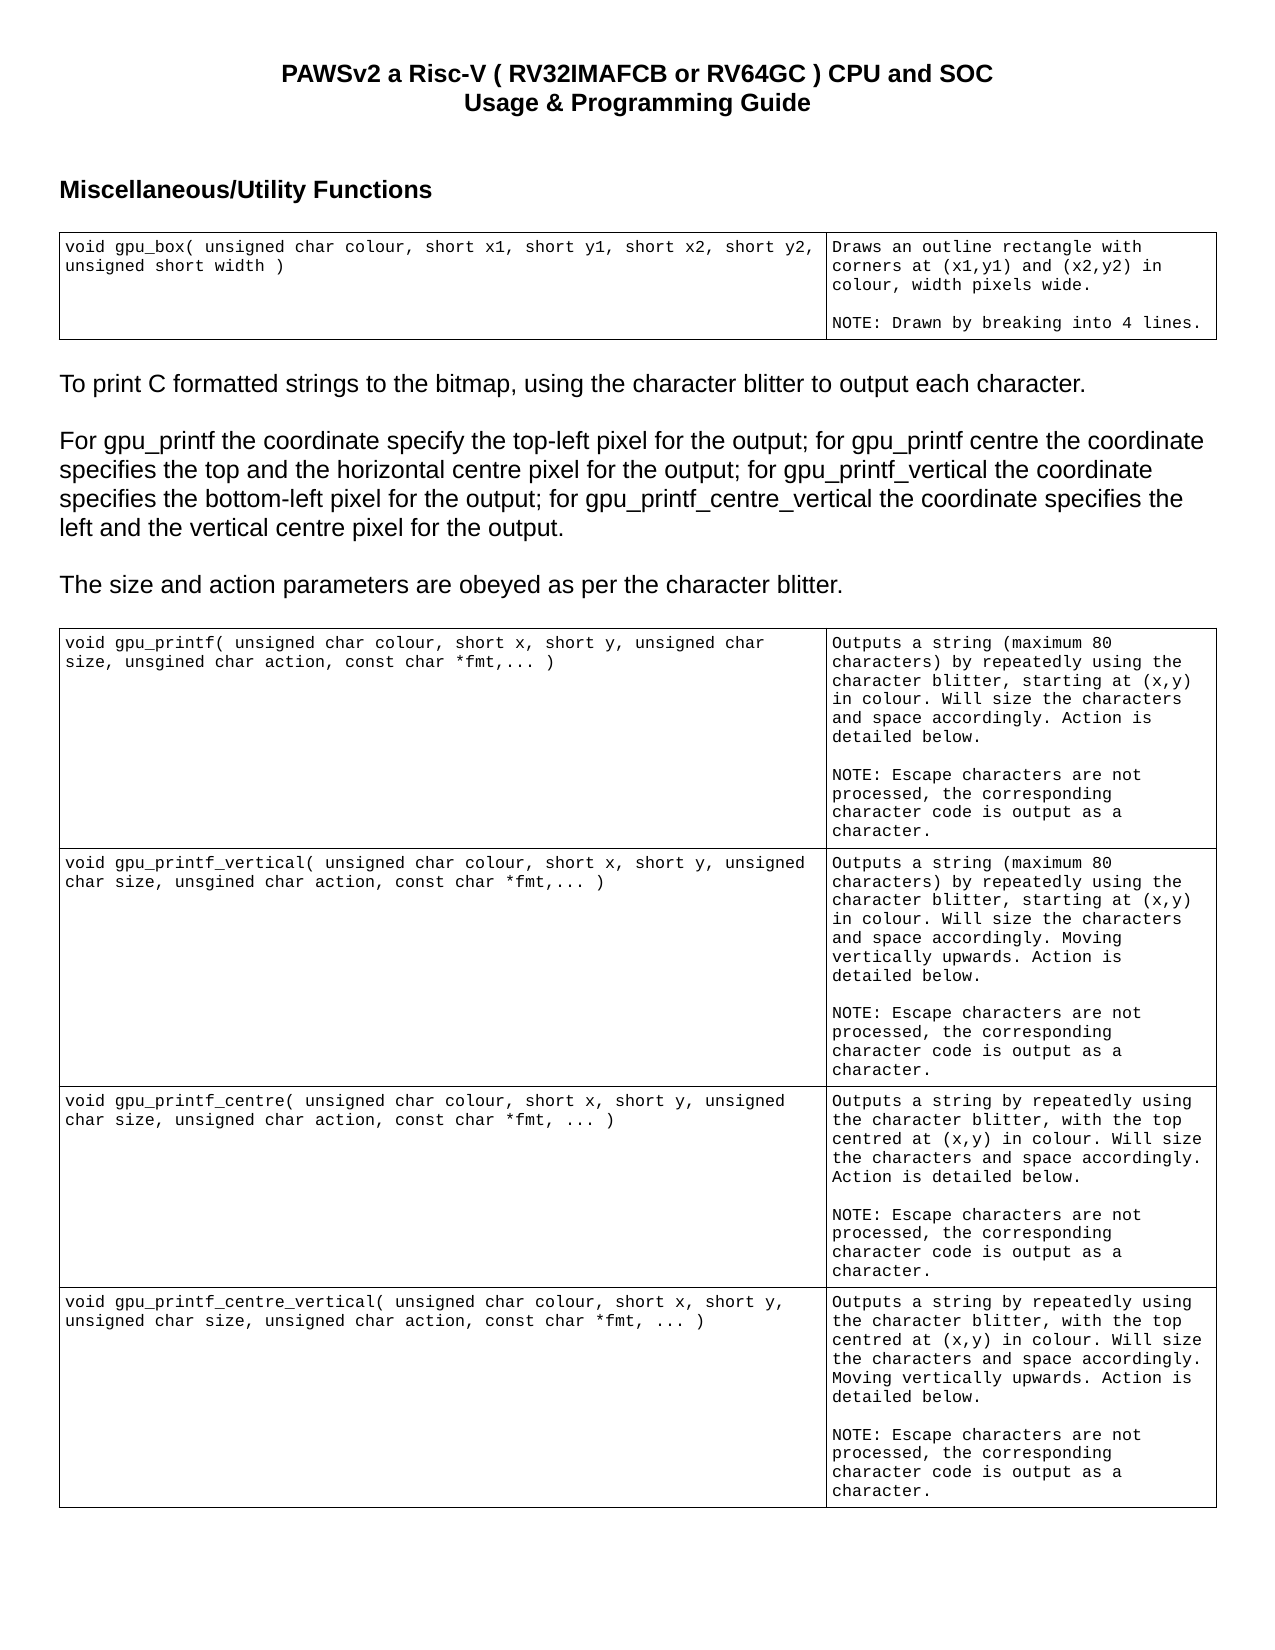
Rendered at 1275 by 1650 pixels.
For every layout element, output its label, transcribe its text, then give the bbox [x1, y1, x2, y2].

table_cell void gpu_printf_centre_vertical( unsigned char colour, short x, short y, unsigned char size, unsigned char action, const char *fmt, ... ) [60, 1288, 826, 1507]
table_header Draws an outline rectangle with corners at (x1,y1) and (x2,y2) in colour, width pixels wide. NOTE: Drawn by breaking into 4 lines. [827, 233, 1216, 339]
text Miscellaneous/Utility Functions [59, 175, 1216, 203]
table_cell Outputs a string by repeatedly using the character blitter, with the top centred at (x,y) in colour. Will size the characters and space accordingly. Moving vertically upwards. Action is detailed below. NOTE: Escape characters are not processed, the corresponding character code is output as a character. [827, 1288, 1216, 1507]
table_header Outputs a string (maximum 80 characters) by repeatedly using the character blitter, starting at (x,y) in colour. Will size the characters and space accordingly. Action is detailed below. NOTE: Escape characters are not processed, the corresponding character code is output as a character. [827, 629, 1216, 847]
table_header void gpu_printf( unsigned char colour, short x, short y, unsigned char size, unsgined char action, const char *fmt,... ) [60, 629, 826, 847]
text The size and action parameters are obeyed as per the character blitter. [59, 570, 1216, 599]
table_header void gpu_box( unsigned char colour, short x1, short y1, short x2, short y2, unsigned short width ) [60, 233, 826, 339]
table_cell Outputs a string by repeatedly using the character blitter, with the top centred at (x,y) in colour. Will size the characters and space accordingly. Action is detailed below. NOTE: Escape characters are not processed, the corresponding character code is output as a character. [827, 1087, 1216, 1287]
table_cell void gpu_printf_centre( unsigned char colour, short x, short y, unsigned char size, unsigned char action, const char *fmt, ... ) [60, 1087, 826, 1287]
text For gpu_printf the coordinate specify the top-left pixel for the output; for gpu_printf centre the coordinate specifies the top and the horizontal centre pixel for the output; for gpu_printf_vertical the coordinate specifies the bottom-left pixel for the output; for gpu_printf_centre_vertical the coordinate specifies the left and the vertical centre pixel for the output. [59, 426, 1216, 541]
table_cell Outputs a string (maximum 80 characters) by repeatedly using the character blitter, starting at (x,y) in colour. Will size the characters and space accordingly. Moving vertically upwards. Action is detailed below. NOTE: Escape characters are not processed, the corresponding character code is output as a character. [827, 849, 1216, 1086]
text To print C formatted strings to the bitmap, using the character blitter to output each character. [59, 369, 1216, 398]
table_cell void gpu_printf_vertical( unsigned char colour, short x, short y, unsigned char size, unsgined char action, const char *fmt,... ) [60, 849, 826, 1086]
